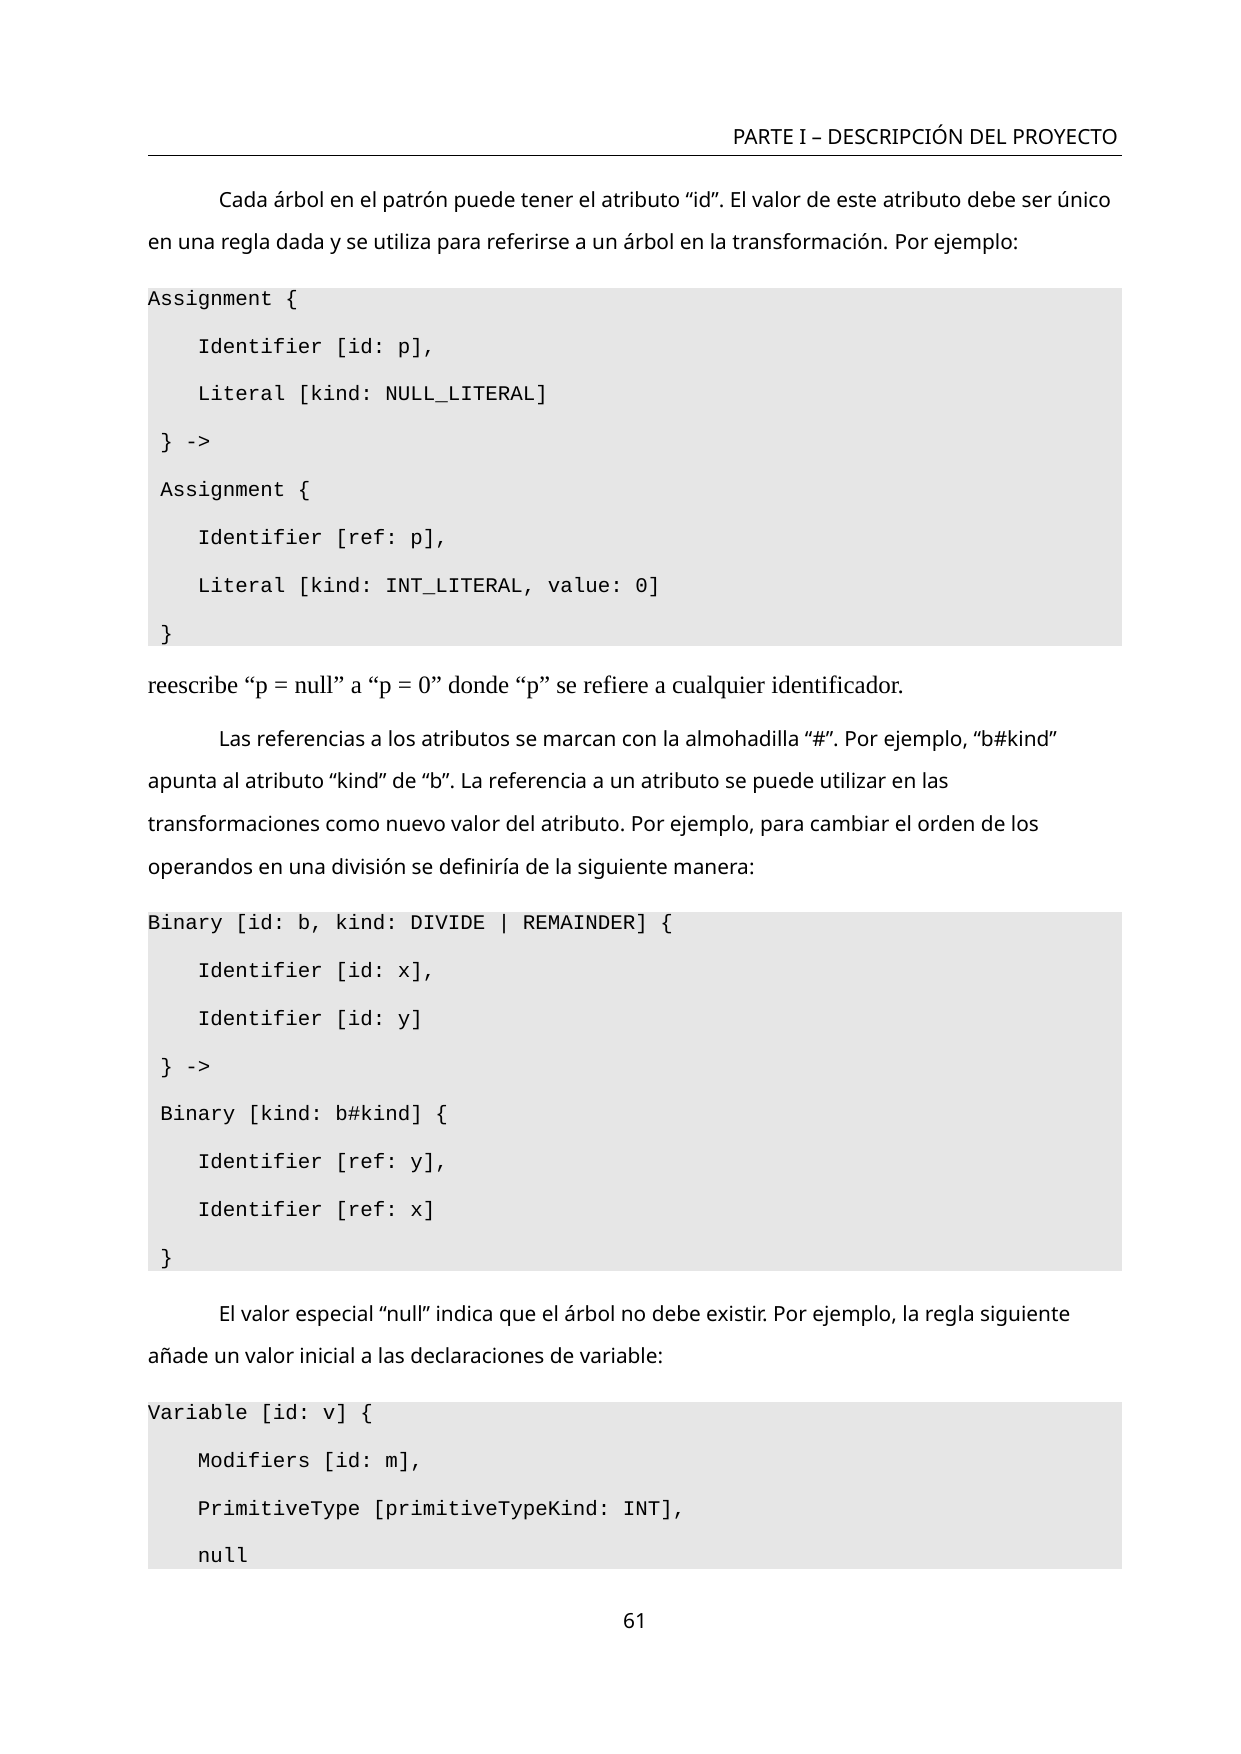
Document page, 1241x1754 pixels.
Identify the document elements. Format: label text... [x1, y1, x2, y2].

text Cada árbol en el patrón puede tener el atributo “id”. El valor de este atributo debe ser único en una regla dada y se utiliza para referirse a un árbol en la transformación. Por ejemplo: [148, 185, 1122, 256]
text Identifier [id: p], [148, 336, 1122, 359]
text Identifier [ref: x] [148, 1199, 1122, 1223]
text } [148, 1247, 1122, 1271]
text Variable [id: v] { [148, 1402, 1122, 1426]
text Assignment { [148, 479, 1122, 503]
text Identifier [ref: y], [148, 1151, 1122, 1175]
text reescribe “p = null” a “p = 0” donde “p” se refiere a cualquier identificador. [148, 670, 1122, 699]
text El valor especial “null” indica que el árbol no debe existir. Por ejemplo, la regla siguiente añade un valor inicial a las declaraciones de variable: [148, 1299, 1122, 1370]
text } [148, 622, 1122, 646]
text Identifier [ref: p], [148, 527, 1122, 551]
text null [148, 1545, 1122, 1569]
text Identifier [id: y] [148, 1008, 1122, 1031]
text } -> [148, 431, 1122, 455]
text Literal [kind: INT_LITERAL, value: 0] [148, 575, 1122, 598]
text Literal [kind: NULL_LITERAL] [148, 383, 1122, 407]
text Las referencias a los atributos se marcan con la almohadilla “#”. Por ejemplo, “b#kind” apunta al atributo “kind” de “b”. La referencia a un atributo se puede utilizar en las transformaciones como nuevo valor del atributo. Por ejemplo, para cambiar el orden de los operandos en una división se definiría de la siguiente manera: [148, 724, 1122, 880]
text Binary [id: b, kind: DIVIDE | REMAINDER] { [148, 912, 1122, 936]
text Modifiers [id: m], [148, 1450, 1122, 1473]
text Assignment { [148, 288, 1122, 311]
text Binary [kind: b#kind] { [148, 1103, 1122, 1127]
text } -> [148, 1056, 1122, 1079]
text PrimitiveType [primitiveTypeKind: INT], [148, 1498, 1122, 1521]
text Identifier [id: x], [148, 960, 1122, 984]
